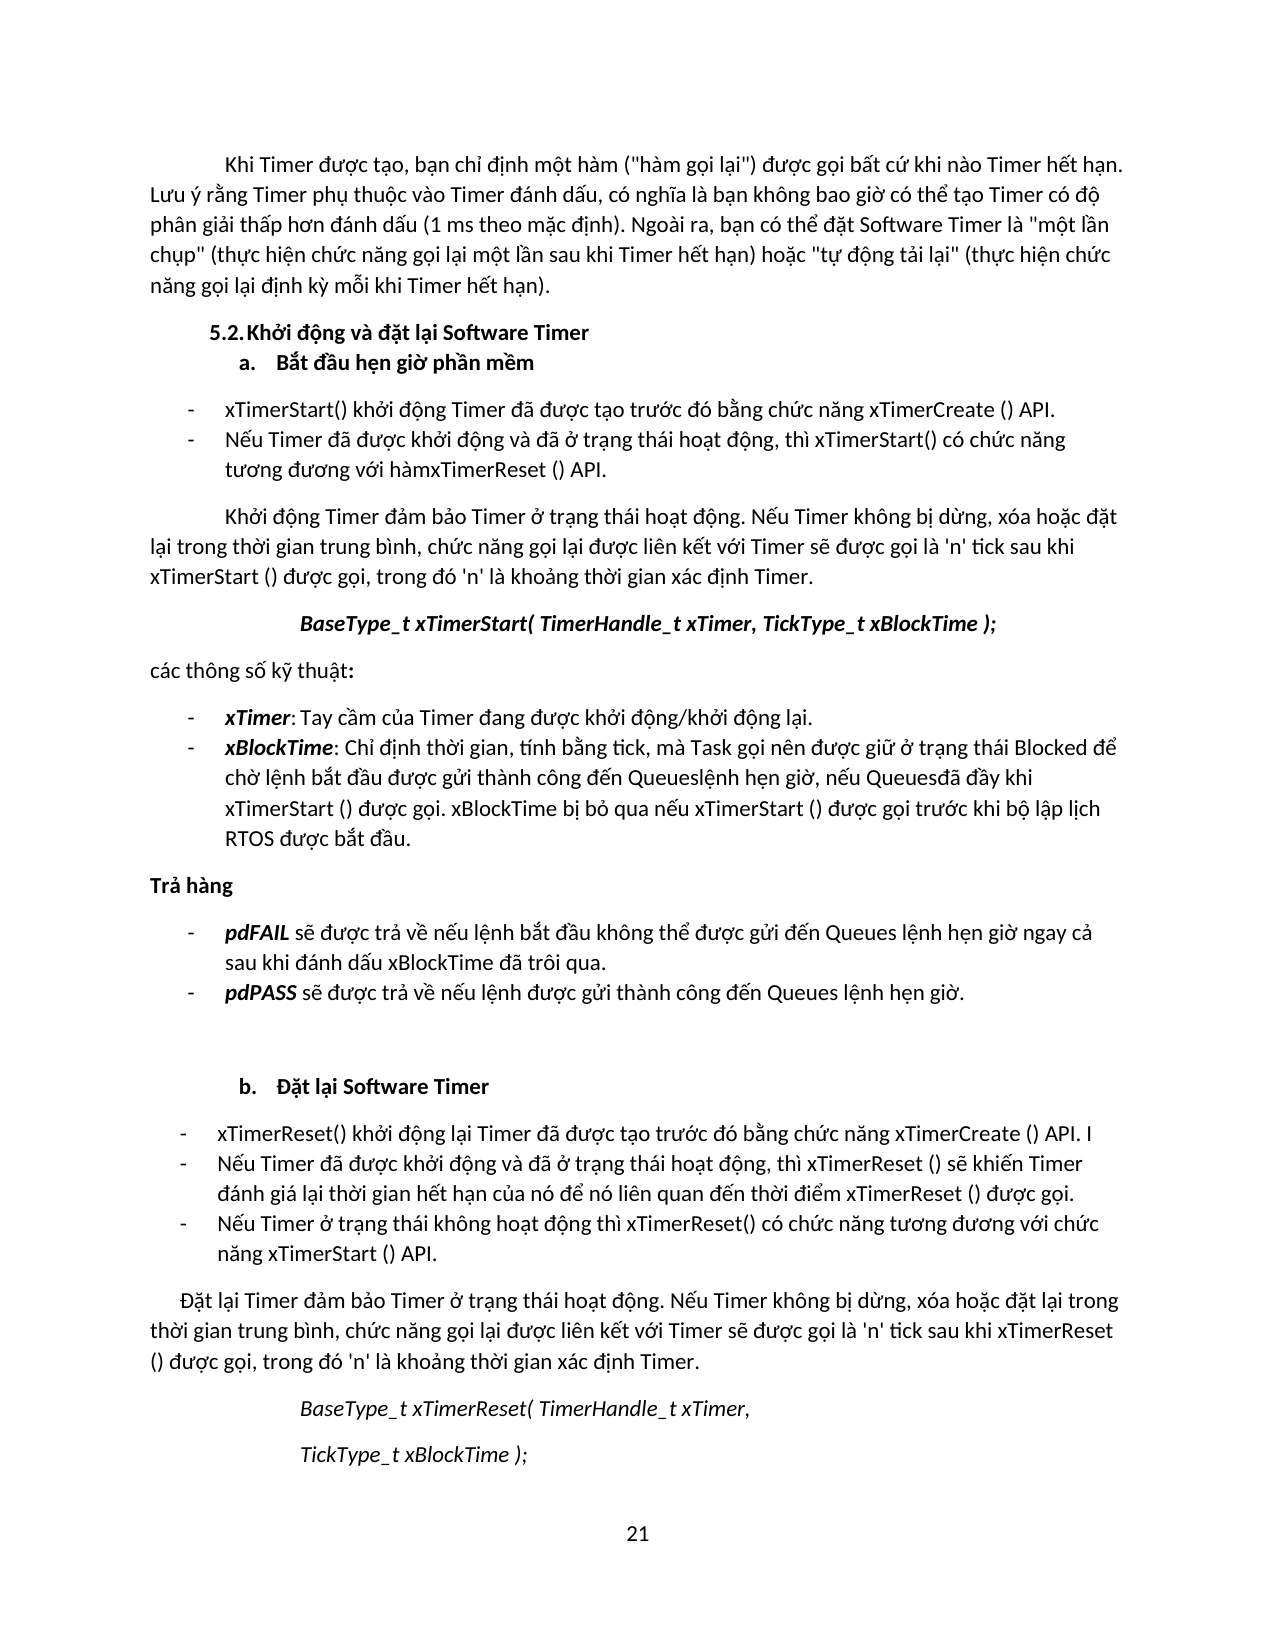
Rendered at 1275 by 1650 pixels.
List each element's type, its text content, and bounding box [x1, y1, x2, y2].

list Nếu Timer đã được khởi động và đã ở trạng thái hoạt động, thì xTimerStart() có chức năng tương đương với hàmxTimerReset () API. [187, 425, 1125, 483]
text TickType_t xBlockTime ); [300, 1441, 1125, 1469]
list Bắt đầu hẹn giờ phần mềm [238, 348, 1125, 376]
list Đặt lại Software Timer [238, 1072, 1125, 1100]
text BaseType_t xTimerReset( TimerHandle_t xTimer, [300, 1394, 1125, 1422]
text Trả hàng [150, 871, 1125, 899]
text các thông số kỹ thuật: [150, 656, 1125, 684]
text BaseType_t xTimerStart( TimerHandle_t xTimer, TickType_t xBlockTime ); [300, 609, 1125, 637]
list xTimer: Tay cầm của Timer đang được khởi động/khởi động lại. [187, 703, 1125, 731]
subtitle Khởi động và đặt lại Software Timer [209, 318, 1125, 346]
list pdPASS sẽ được trả về nếu lệnh được gửi thành công đến Queues lệnh hẹn giờ. [187, 978, 1125, 1006]
list pdFAIL sẽ được trả về nếu lệnh bắt đầu không thể được gửi đến Queues lệnh hẹn giờ ngay cả sau khi đánh dấu xBlockTime đã trôi qua. [187, 918, 1125, 976]
list xTimerStart() khởi động Timer đã được tạo trước đó bằng chức năng xTimerCreate () API. [187, 395, 1125, 423]
list xBlockTime: Chỉ định thời gian, tính bằng tick, mà Task gọi nên được giữ ở trạng thái Blocked để chờ lệnh bắt đầu được gửi thành công đến Queueslệnh hẹn giờ, nếu Queuesđã đầy khi xTimerStart () được gọi. xBlockTime bị bỏ qua nếu xTimerStart () được gọi trước khi bộ lập lịch RTOS được bắt đầu. [187, 733, 1125, 852]
text Khi Timer được tạo, bạn chỉ định một hàm ("hàm gọi lại") được gọi bất cứ khi nào Timer hết hạn. Lưu ý rằng Timer phụ thuộc vào Timer đánh dấu, có nghĩa là bạn không bao giờ có thể tạo Timer có độ phân giải thấp hơn đánh dấu (1 ms theo mặc định). Ngoài ra, bạn có thể đặt Software Timer là "một lần chụp" (thực hiện chức năng gọi lại một lần sau khi Timer hết hạn) hoặc "tự động tải lại" (thực hiện chức năng gọi lại định kỳ mỗi khi Timer hết hạn). [150, 150, 1125, 299]
text Đặt lại Timer đảm bảo Timer ở trạng thái hoạt động. Nếu Timer không bị dừng, xóa hoặc đặt lại trong thời gian trung bình, chức năng gọi lại được liên kết với Timer sẽ được gọi là 'n' tick sau khi xTimerReset () được gọi, trong đó 'n' là khoảng thời gian xác định Timer. [150, 1286, 1125, 1375]
list Nếu Timer đã được khởi động và đã ở trạng thái hoạt động, thì xTimerReset () sẽ khiến Timer đánh giá lại thời gian hết hạn của nó để nó liên quan đến thời điểm xTimerReset () được gọi. [179, 1149, 1125, 1207]
list xTimerReset() khởi động lại Timer đã được tạo trước đó bằng chức năng xTimerCreate () API. I [179, 1119, 1125, 1147]
list Nếu Timer ở trạng thái không hoạt động thì xTimerReset() có chức năng tương đương với chức năng xTimerStart () API. [179, 1209, 1125, 1268]
text Khởi động Timer đảm bảo Timer ở trạng thái hoạt động. Nếu Timer không bị dừng, xóa hoặc đặt lại trong thời gian trung bình, chức năng gọi lại được liên kết với Timer sẽ được gọi là 'n' tick sau khi xTimerStart () được gọi, trong đó 'n' là khoảng thời gian xác định Timer. [150, 502, 1125, 591]
